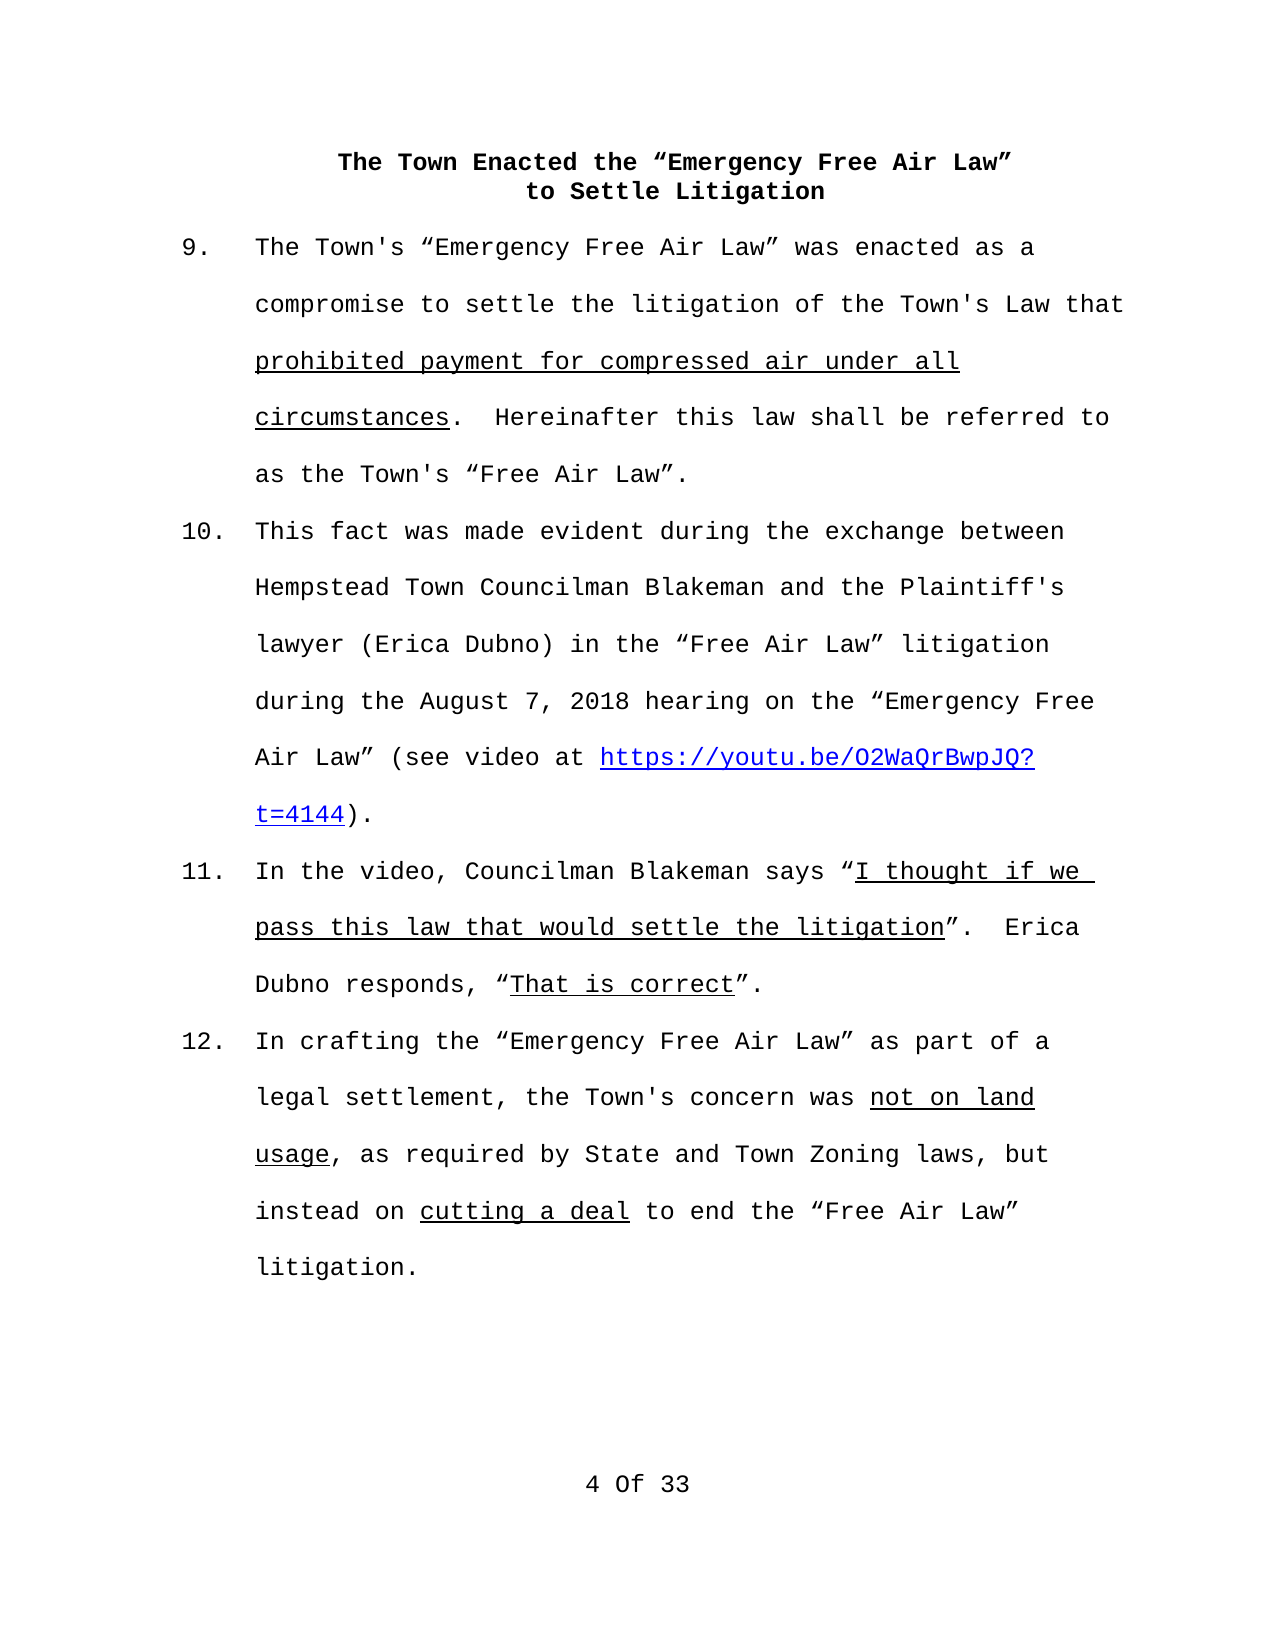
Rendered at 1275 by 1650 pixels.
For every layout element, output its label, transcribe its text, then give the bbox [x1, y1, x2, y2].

list In crafting the “Emergency Free Air Law” as part of a legal settlement, the Town's concern was not on land usage, as required by State and Town Zoning laws, but instead on cutting a deal to end the “Free Air Law” litigation. [181, 1028, 1125, 1283]
list In the video, Councilman Blakeman says “I thought if we pass this law that would settle the litigation”. Erica Dubno responds, “That is correct”. [181, 858, 1125, 1000]
list This fact was made evident during the exchange between Hempstead Town Councilman Blakeman and the Plaintiff's lawyer (Erica Dubno) in the “Free Air Law” litigation during the August 7, 2018 hearing on the “Emergency Free Air Law” (see video at https://youtu.be/O2WaQrBwpJQ?t=4144). [181, 518, 1125, 830]
list The Town's “Emergency Free Air Law” was enacted as a compromise to settle the litigation of the Town's Law that prohibited payment for compressed air under all circumstances. Hereinafter this law shall be referred to as the Town's “Free Air Law”. [181, 235, 1125, 490]
list The Town Enacted the “Emergency Free Air Law” to Settle Litigation [187, 150, 1125, 207]
